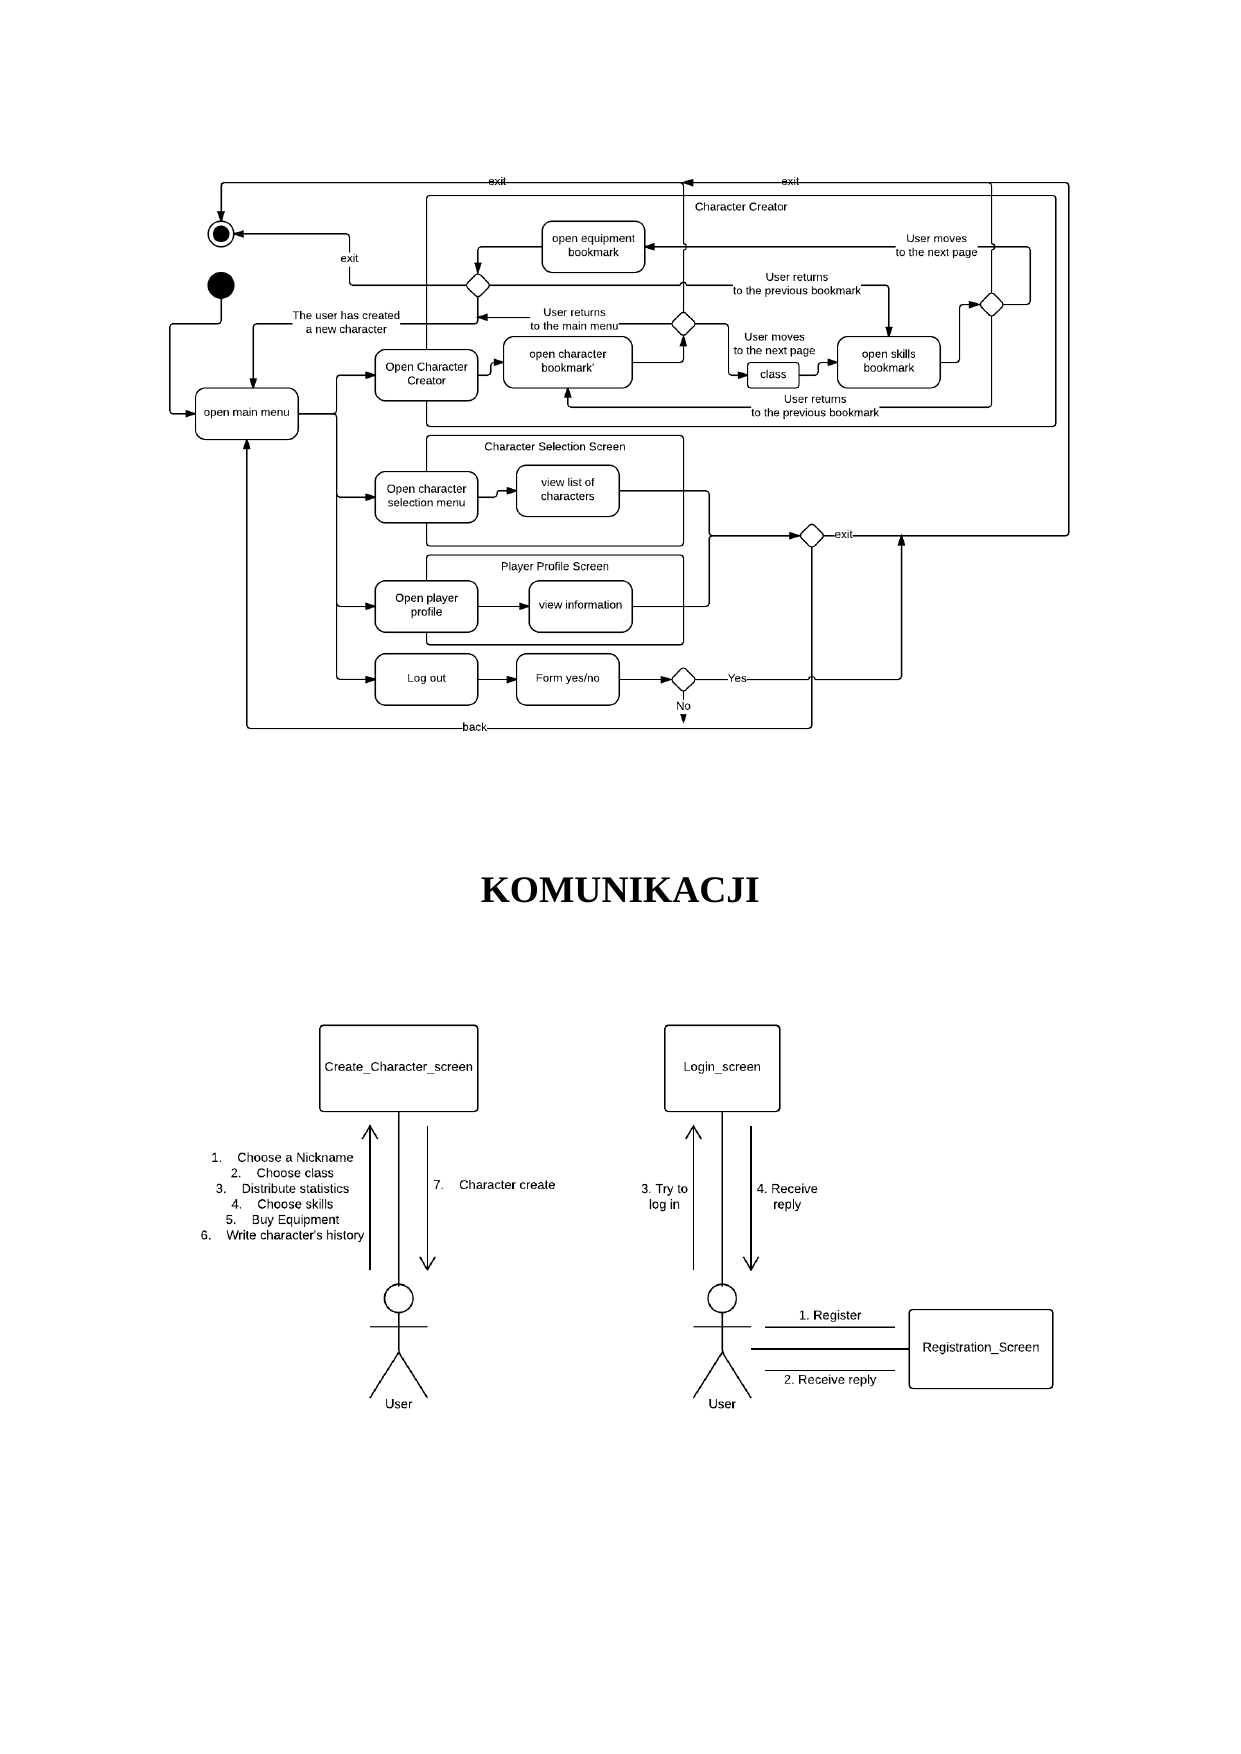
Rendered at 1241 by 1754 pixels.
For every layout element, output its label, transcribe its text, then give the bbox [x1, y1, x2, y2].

picture [118, 953, 1123, 1473]
text KOMUNIKACJI [118, 868, 1122, 911]
picture [118, 118, 1123, 782]
